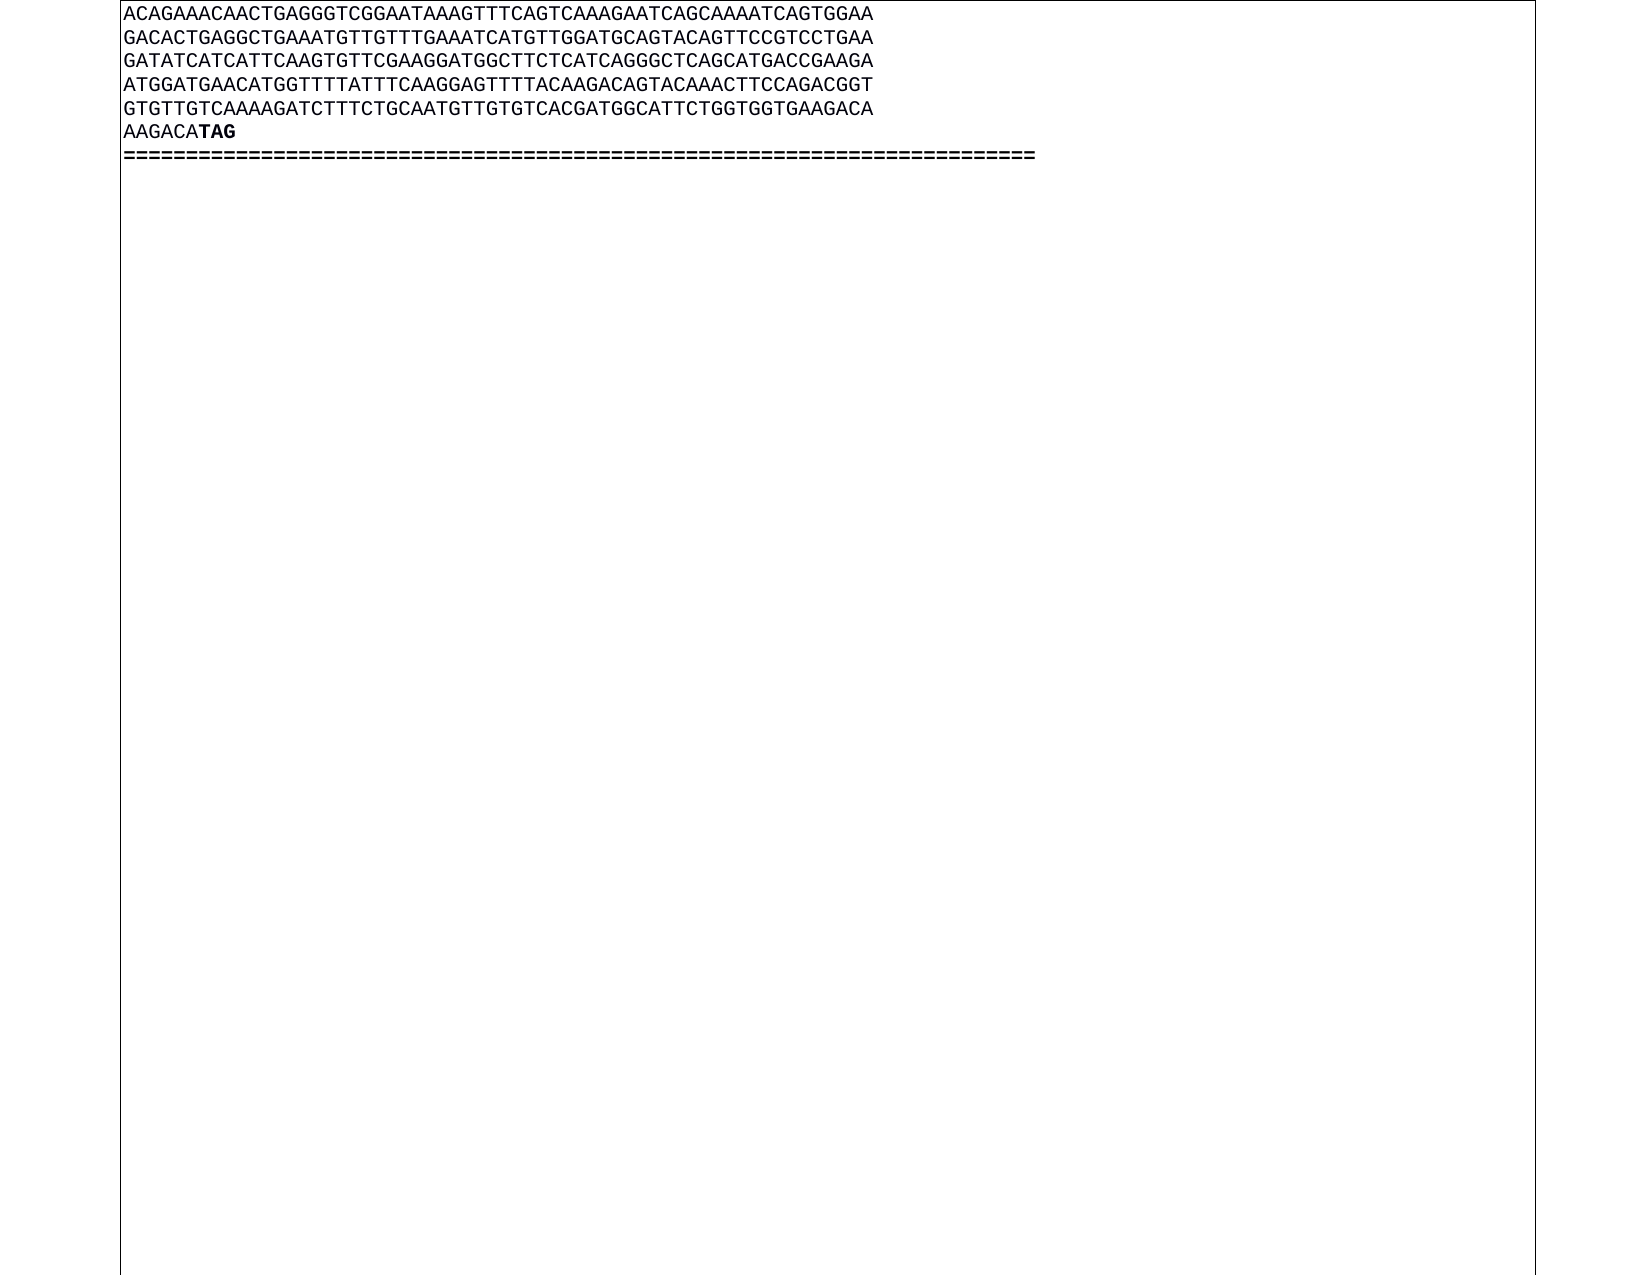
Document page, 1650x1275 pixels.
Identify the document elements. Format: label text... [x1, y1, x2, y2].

text ========================================================================= [123, 145, 1532, 169]
text ACAGAAACAACTGAGGGTCGGAATAAAGTTTCAGTCAAAGAATCAGCAAAATCAGTGGAA [123, 3, 1532, 27]
text GACACTGAGGCTGAAATGTTGTTTGAAATCATGTTGGATGCAGTACAGTTCCGTCCTGAA [123, 27, 1532, 50]
text GATATCATCATTCAAGTGTTCGAAGGATGGCTTCTCATCAGGGCTCAGCATGACCGAAGA [123, 50, 1532, 74]
text GTGTTGTCAAAAGATCTTTCTGCAATGTTGTGTCACGATGGCATTCTGGTGGTGAAGACA [123, 98, 1532, 121]
text AAGACATAG [123, 121, 1532, 145]
text ATGGATGAACATGGTTTTATTTCAAGGAGTTTTACAAGACAGTACAAACTTCCAGACGGT [123, 74, 1532, 98]
